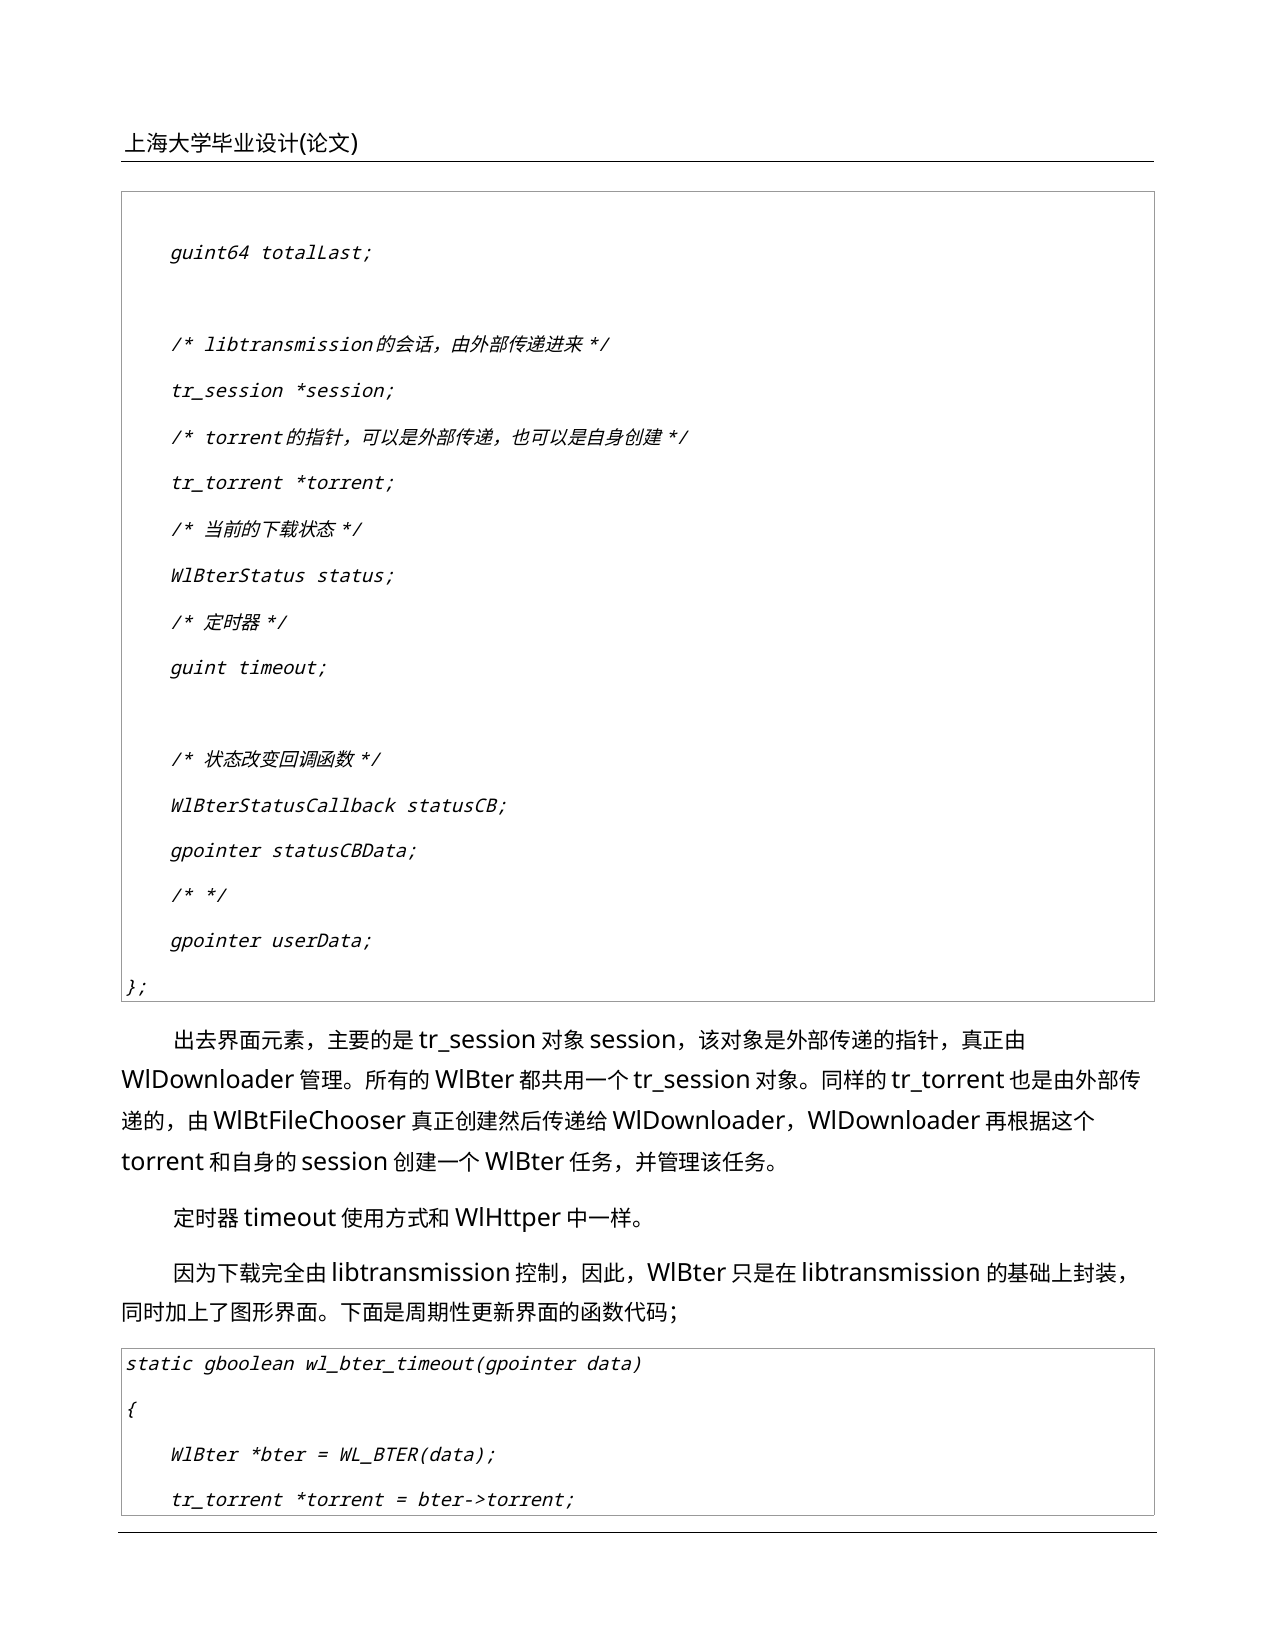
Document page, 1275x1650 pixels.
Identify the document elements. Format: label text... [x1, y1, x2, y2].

text tr_session *session; [122, 374, 1154, 403]
text guint64 totalLast; [122, 237, 1154, 265]
text 因为下载完全由libtransmission控制，因此，WlBter只是在libtransmission的基础上封装，同时加上了图形界面。下面是周期性更新界面的函数代码； [121, 1254, 1154, 1327]
text tr_torrent *torrent = bter->torrent; [122, 1483, 1154, 1515]
text static gboolean wl_bter_timeout(gpointer data) [122, 1349, 1154, 1376]
text 定时器timeout使用方式和WlHttper中一样。 [121, 1199, 1154, 1233]
text /* 当前的下载状态 */ [122, 512, 1154, 542]
text WlBterStatusCallback statusCB; [122, 789, 1154, 818]
text guint timeout; [122, 651, 1154, 680]
text /* 定时器 */ [122, 604, 1154, 634]
text WlBter *bter = WL_BTER(data); [122, 1438, 1154, 1466]
text /* 状态改变回调函数 */ [122, 742, 1154, 772]
text /* libtransmission的会话，由外部传递进来 */ [122, 327, 1154, 357]
text /* */ [122, 879, 1154, 908]
text 出去界面元素，主要的是tr_session对象session，该对象是外部传递的指针，真正由WlDownloader管理。所有的WlBter都共用一个tr_session对象。同样的tr_torrent也是由外部传递的，由WlBtFileChooser真正创建然后传递给WlDownloader，WlDownloader再根据这个torrent和自身的session创建一个WlBter任务，并管理该任务。 [121, 1021, 1154, 1178]
text WlBterStatus status; [122, 559, 1154, 588]
text gpointer statusCBData; [122, 834, 1154, 863]
text /* torrent的指针，可以是外部传递，也可以是自身创建 */ [122, 419, 1154, 450]
text tr_torrent *torrent; [122, 467, 1154, 495]
text gpointer userData; [122, 924, 1154, 953]
text { [122, 1393, 1154, 1421]
text }; [122, 970, 1154, 1001]
